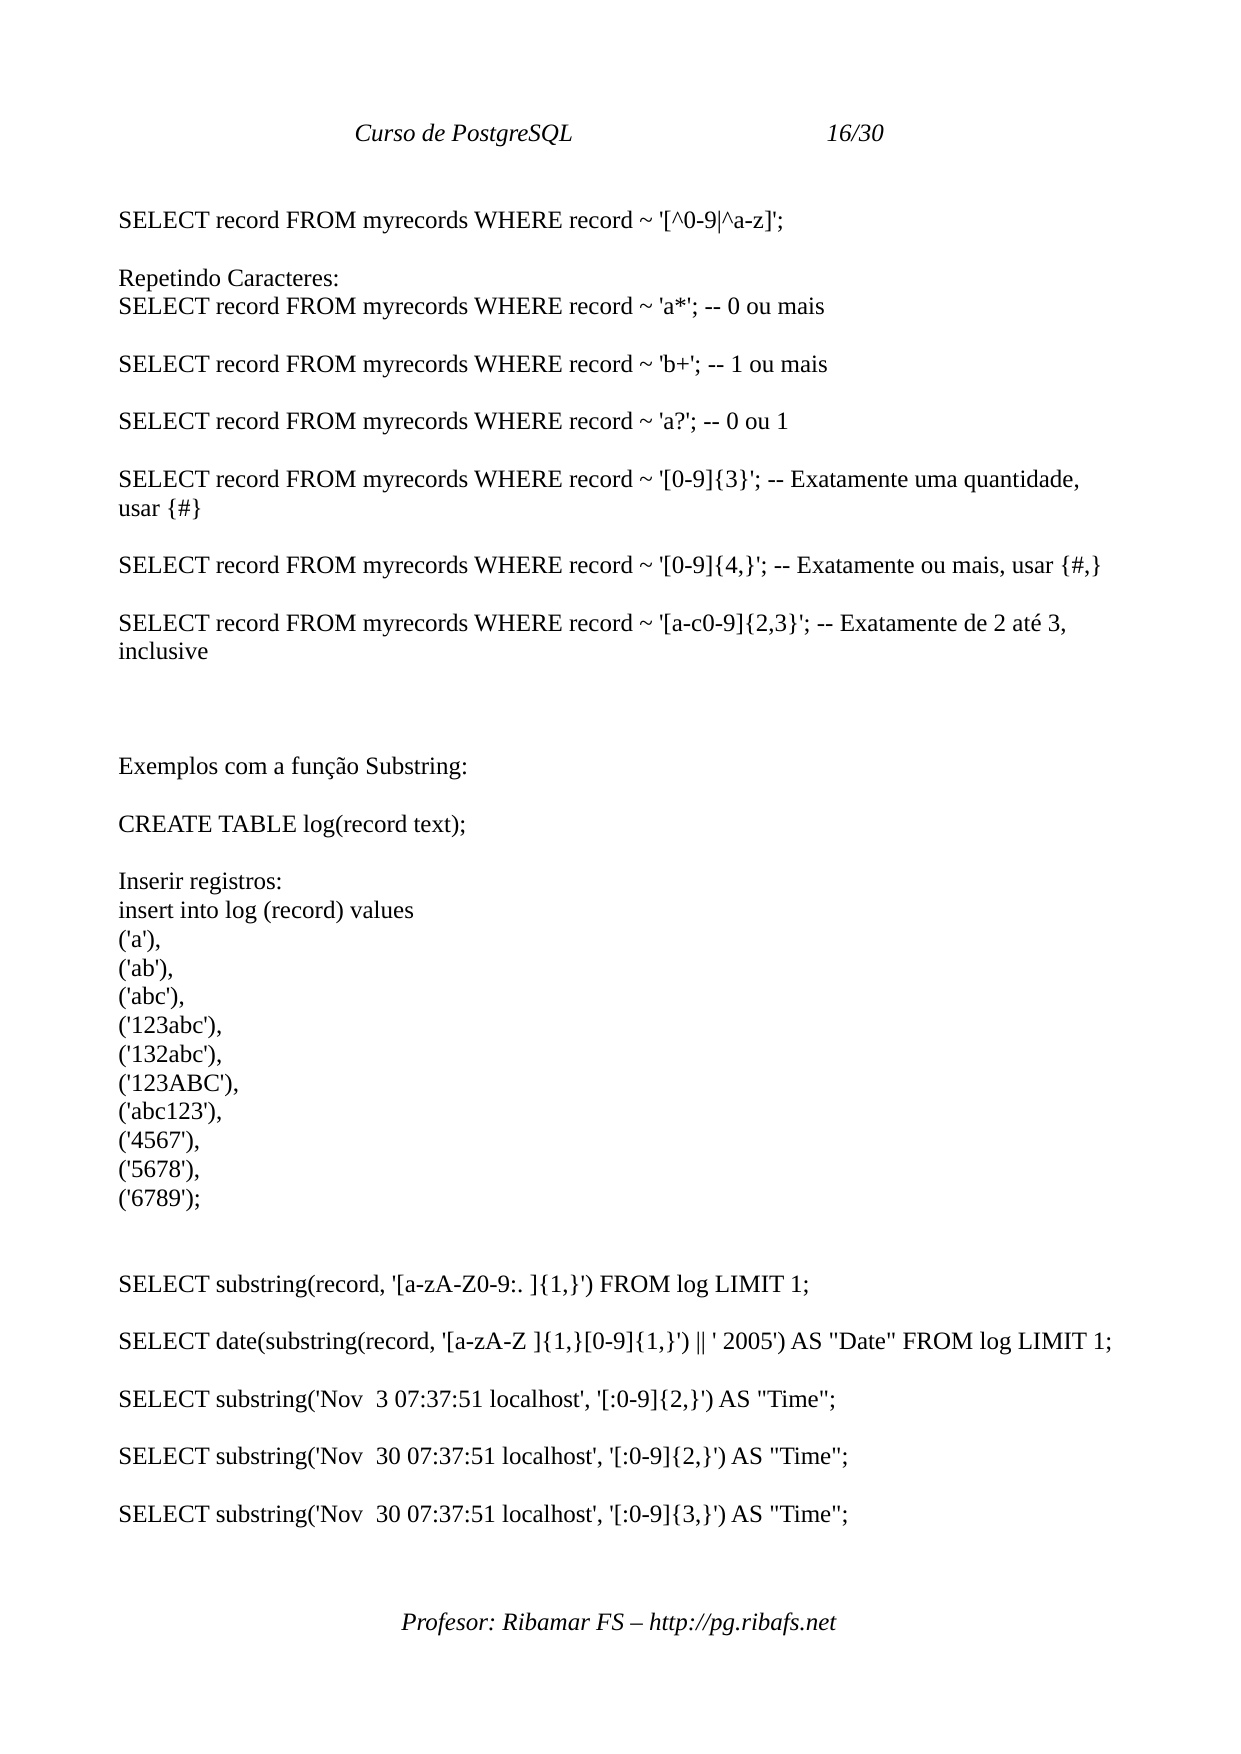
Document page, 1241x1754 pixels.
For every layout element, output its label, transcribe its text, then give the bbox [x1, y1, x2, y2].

text SELECT record FROM myrecords WHERE record ~ '[^0-9|^a-z]'; Repetindo Caracteres: SELECT record FROM myrecords WHERE record ~ 'a*'; -- 0 ou mais SELECT record FROM myrecords WHERE record ~ 'b+'; -- 1 ou mais SELECT record FROM myrecords WHERE record ~ 'a?'; -- 0 ou 1 SELECT record FROM myrecords WHERE record ~ '[0-9]{3}'; -- Exatamente uma quantidade, usar {#} SELECT record FROM myrecords WHERE record ~ '[0-9]{4,}'; -- Exatamente ou mais, usar {#,} SELECT record FROM myrecords WHERE record ~ '[a-c0-9]{2,3}'; -- Exatamente de 2 até 3, inclusive Exemplos com a função Substring: CREATE TABLE log(record text); Inserir registros: insert into log (record) values ('a'), ('ab'), ('abc'), ('123abc'), ('132abc'), ('123ABC'), ('abc123'), ('4567'), ('5678'), ('6789'); SELECT substring(record, '[a-zA-Z0-9:. ]{1,}') FROM log LIMIT 1; SELECT date(substring(record, '[a-zA-Z ]{1,}[0-9]{1,}') || ' 2005') AS "Date" FROM log LIMIT 1; SELECT substring('Nov 3 07:37:51 localhost', '[:0-9]{2,}') AS "Time"; SELECT substring('Nov 30 07:37:51 localhost', '[:0-9]{2,}') AS "Time"; SELECT substring('Nov 30 07:37:51 localhost', '[:0-9]{3,}') AS "Time"; [118, 176, 1122, 1556]
